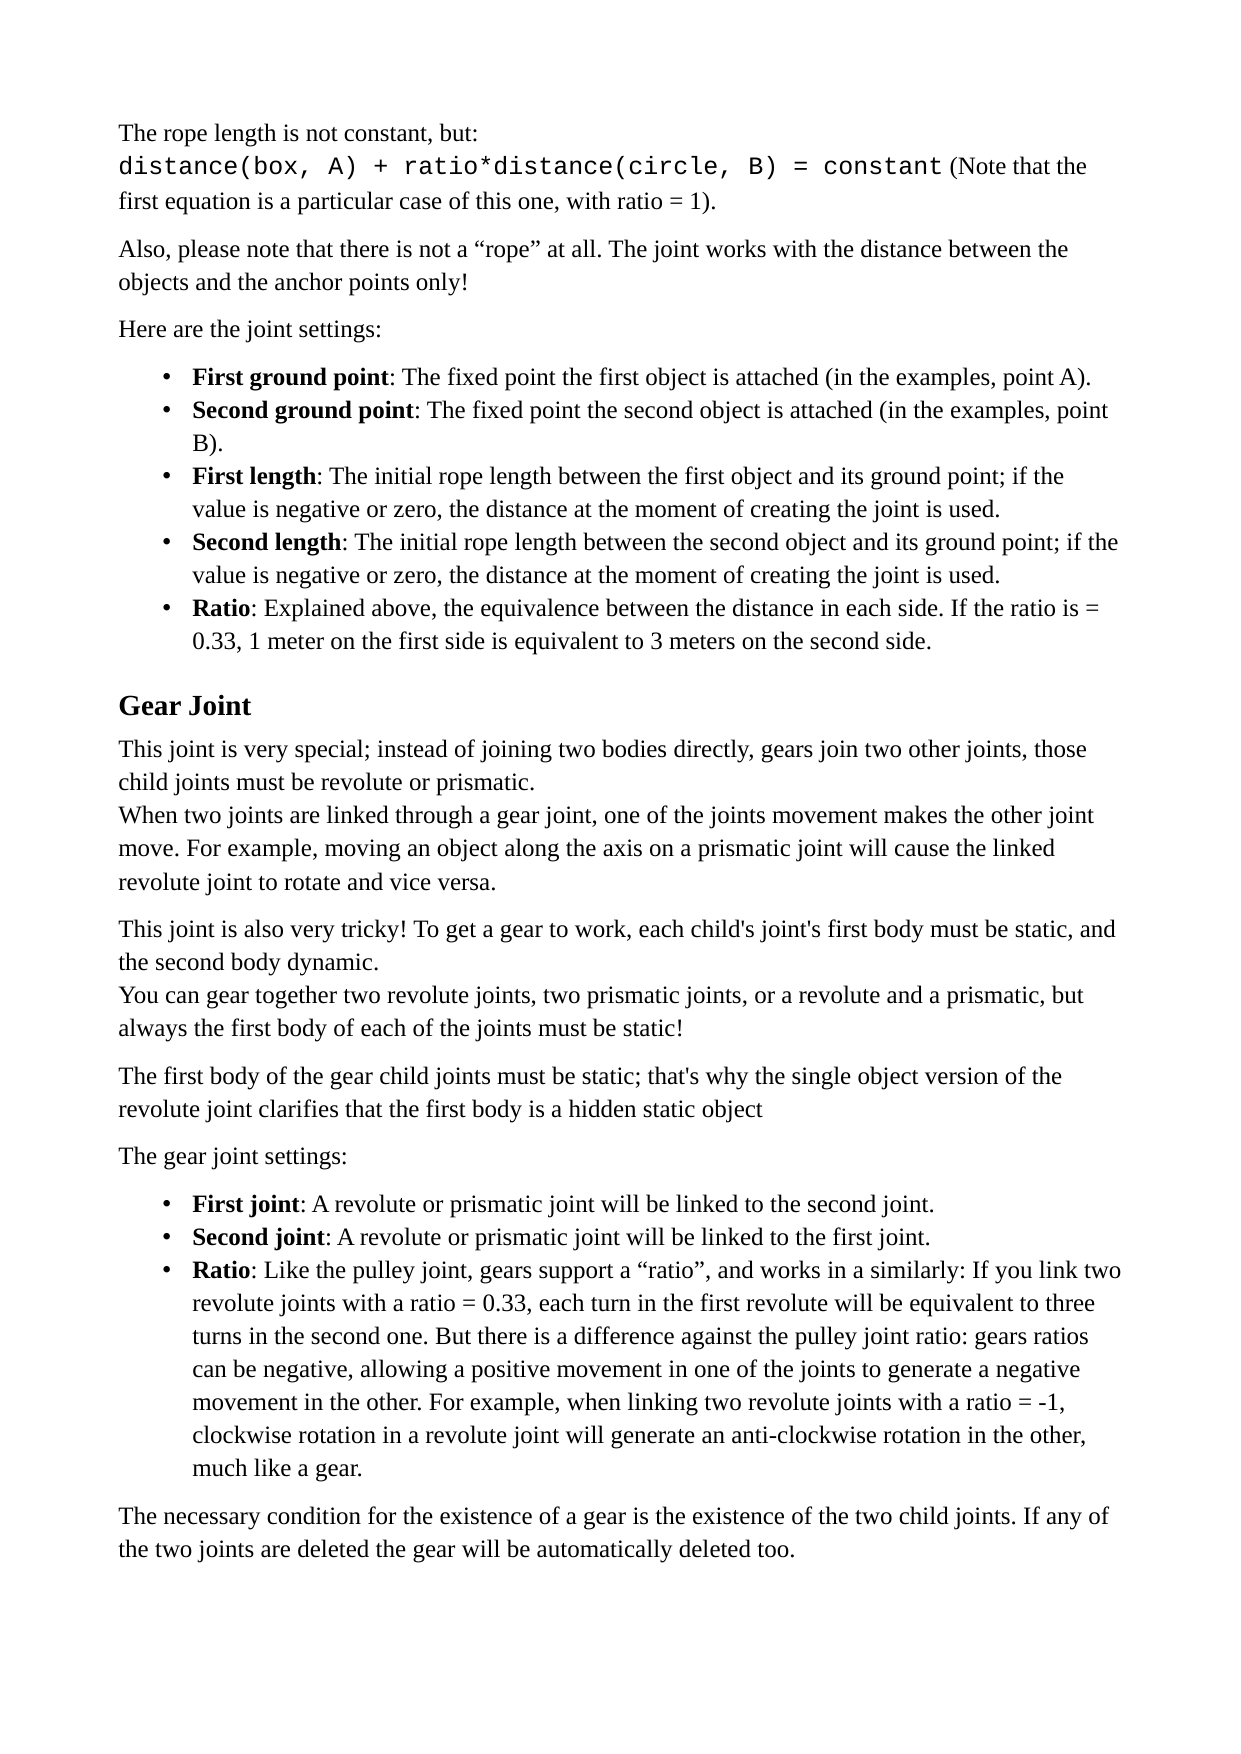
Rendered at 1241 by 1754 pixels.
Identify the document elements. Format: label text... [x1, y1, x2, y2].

text The rope length is not constant, but: distance(box, A) + ratio*distance(circle, B) = constant (Note that the first equation is a particular case of this one, with ratio = 1). [118, 118, 1122, 215]
text The necessary condition for the existence of a gear is the existence of the two child joints. If any of the two joints are deleted the gear will be automatically deleted too. [118, 1501, 1122, 1563]
text Here are the joint settings: [118, 314, 1122, 343]
subtitle Gear Joint [118, 688, 1122, 722]
text The gear joint settings: [118, 1141, 1122, 1170]
list First ground point: The fixed point the first object is attached (in the examples, point A). [162, 362, 1122, 391]
list Ratio: Explained above, the equivalence between the distance in each side. If the ratio is = 0.33, 1 meter on the first side is equivalent to 3 meters on the second side. [162, 593, 1122, 655]
text This joint is also very tricky! To get a gear to work, each child's joint's first body must be static, and the second body dynamic. You can gear together two revolute joints, two prismatic joints, or a revolute and a prismatic, but always the first body of each of the joints must be static! [118, 914, 1122, 1042]
text Also, please note that there is not a “rope” at all. The joint works with the distance between the objects and the anchor points only! [118, 234, 1122, 296]
text The first body of the gear child joints must be static; that's why the single object version of the revolute joint clarifies that the first body is a hidden static object [118, 1061, 1122, 1123]
list First joint: A revolute or prismatic joint will be linked to the second joint. [162, 1189, 1122, 1218]
list Ratio: Like the pulley joint, gears support a “ratio”, and works in a similarly: If you link two revolute joints with a ratio = 0.33, each turn in the first revolute will be equivalent to three turns in the second one. But there is a difference against the pulley joint ratio: gears ratios can be negative, allowing a positive movement in one of the joints to generate a negative movement in the other. For example, when linking two revolute joints with a ratio = -1, clockwise rotation in a revolute joint will generate an anti-clockwise rotation in the other, much like a gear. [162, 1255, 1122, 1482]
list Second joint: A revolute or prismatic joint will be linked to the first joint. [162, 1222, 1122, 1251]
list Second ground point: The fixed point the second object is attached (in the examples, point B). [162, 395, 1122, 457]
list Second length: The initial rope length between the second object and its ground point; if the value is negative or zero, the distance at the moment of creating the joint is used. [162, 527, 1122, 589]
list First length: The initial rope length between the first object and its ground point; if the value is negative or zero, the distance at the moment of creating the joint is used. [162, 461, 1122, 523]
text This joint is very special; instead of joining two bodies directly, gears join two other joints, those child joints must be revolute or prismatic. When two joints are linked through a gear joint, one of the joints movement makes the other joint move. For example, moving an object along the axis on a prismatic joint will cause the linked revolute joint to rotate and vice versa. [118, 734, 1122, 895]
